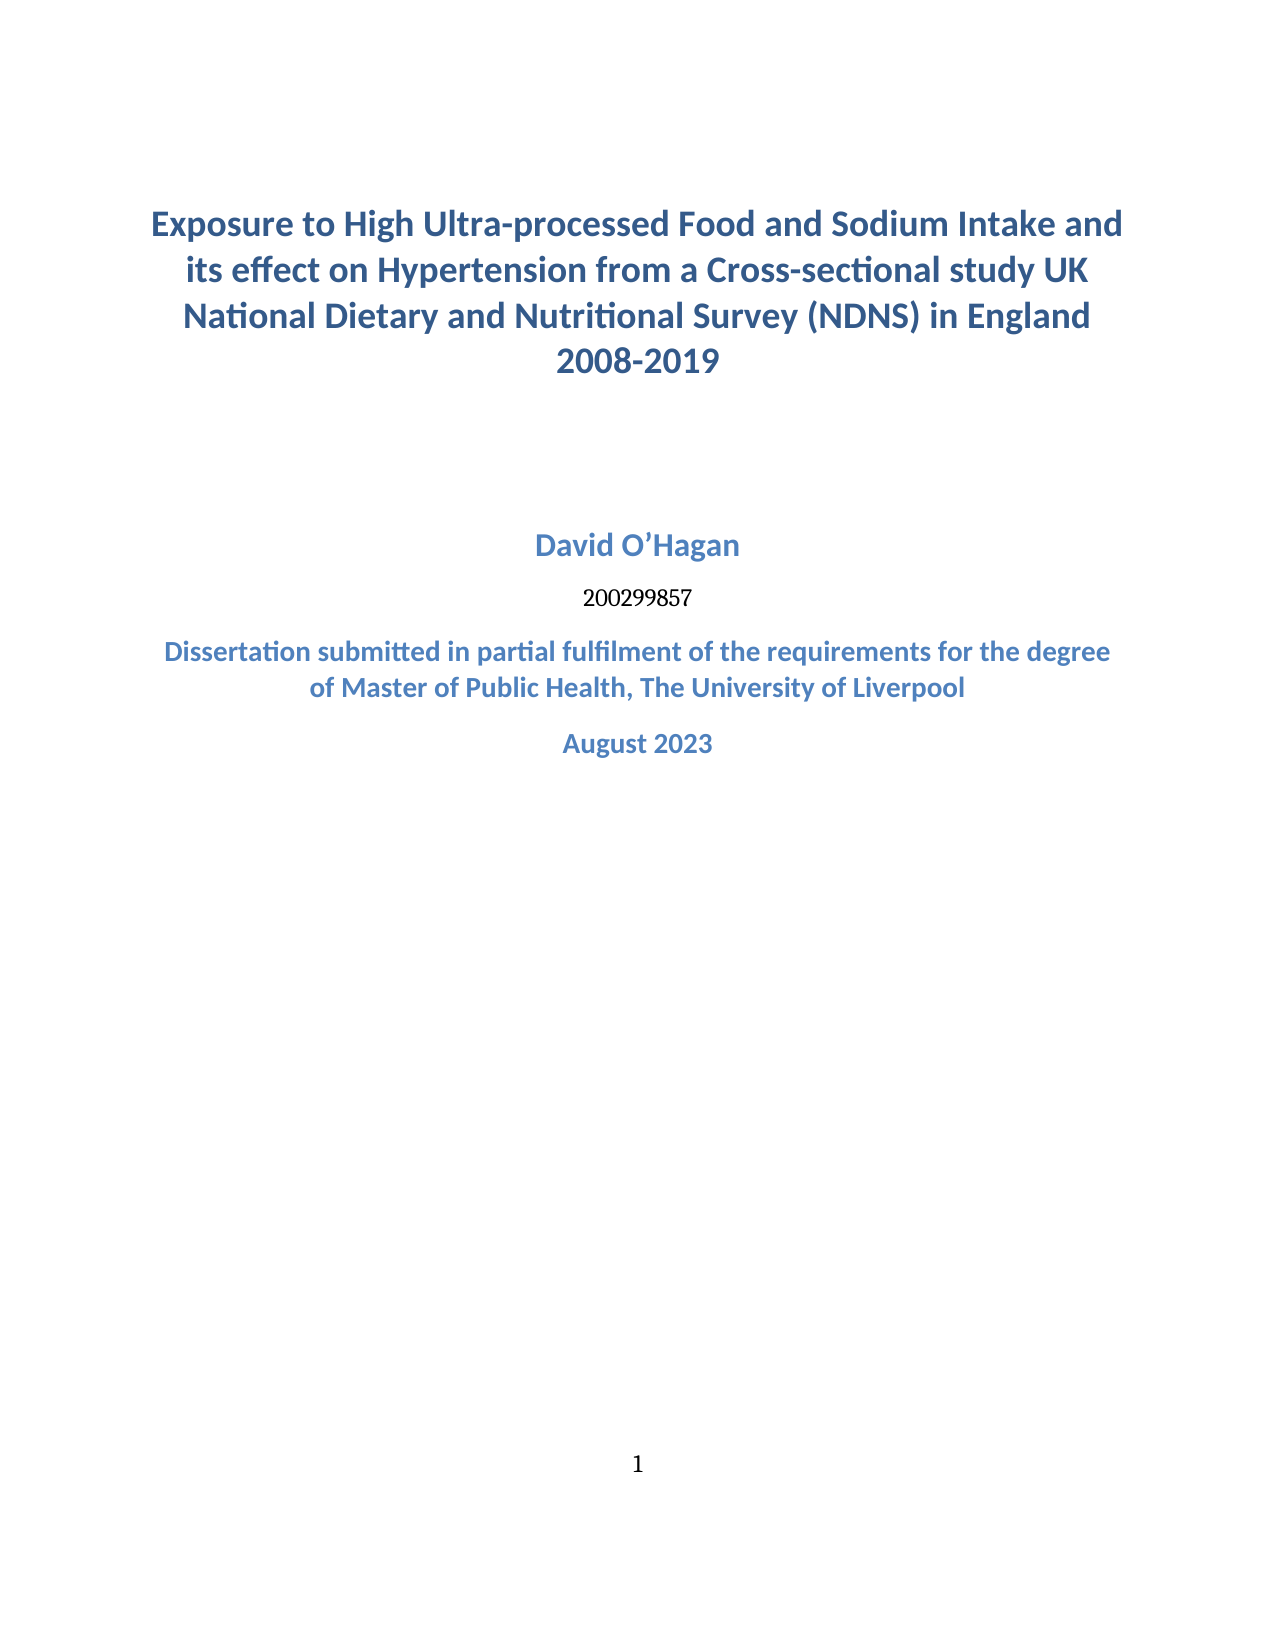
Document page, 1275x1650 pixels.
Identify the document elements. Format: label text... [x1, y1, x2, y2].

subtitle August 2023 [150, 725, 1125, 761]
text 200299857 [150, 583, 1125, 612]
subtitle Dissertation submitted in partial fulfilment of the requirements for the degree of Master of Public Health, The University of Liverpool [150, 633, 1125, 704]
subtitle David O’Hagan [150, 524, 1125, 565]
title Exposure to High Ultra-processed Food and Sodium Intake and its effect on Hypertension from a Cross-sectional study UK National Dietary and Nutritional Survey (NDNS) in England 2008-2019 [150, 200, 1125, 383]
